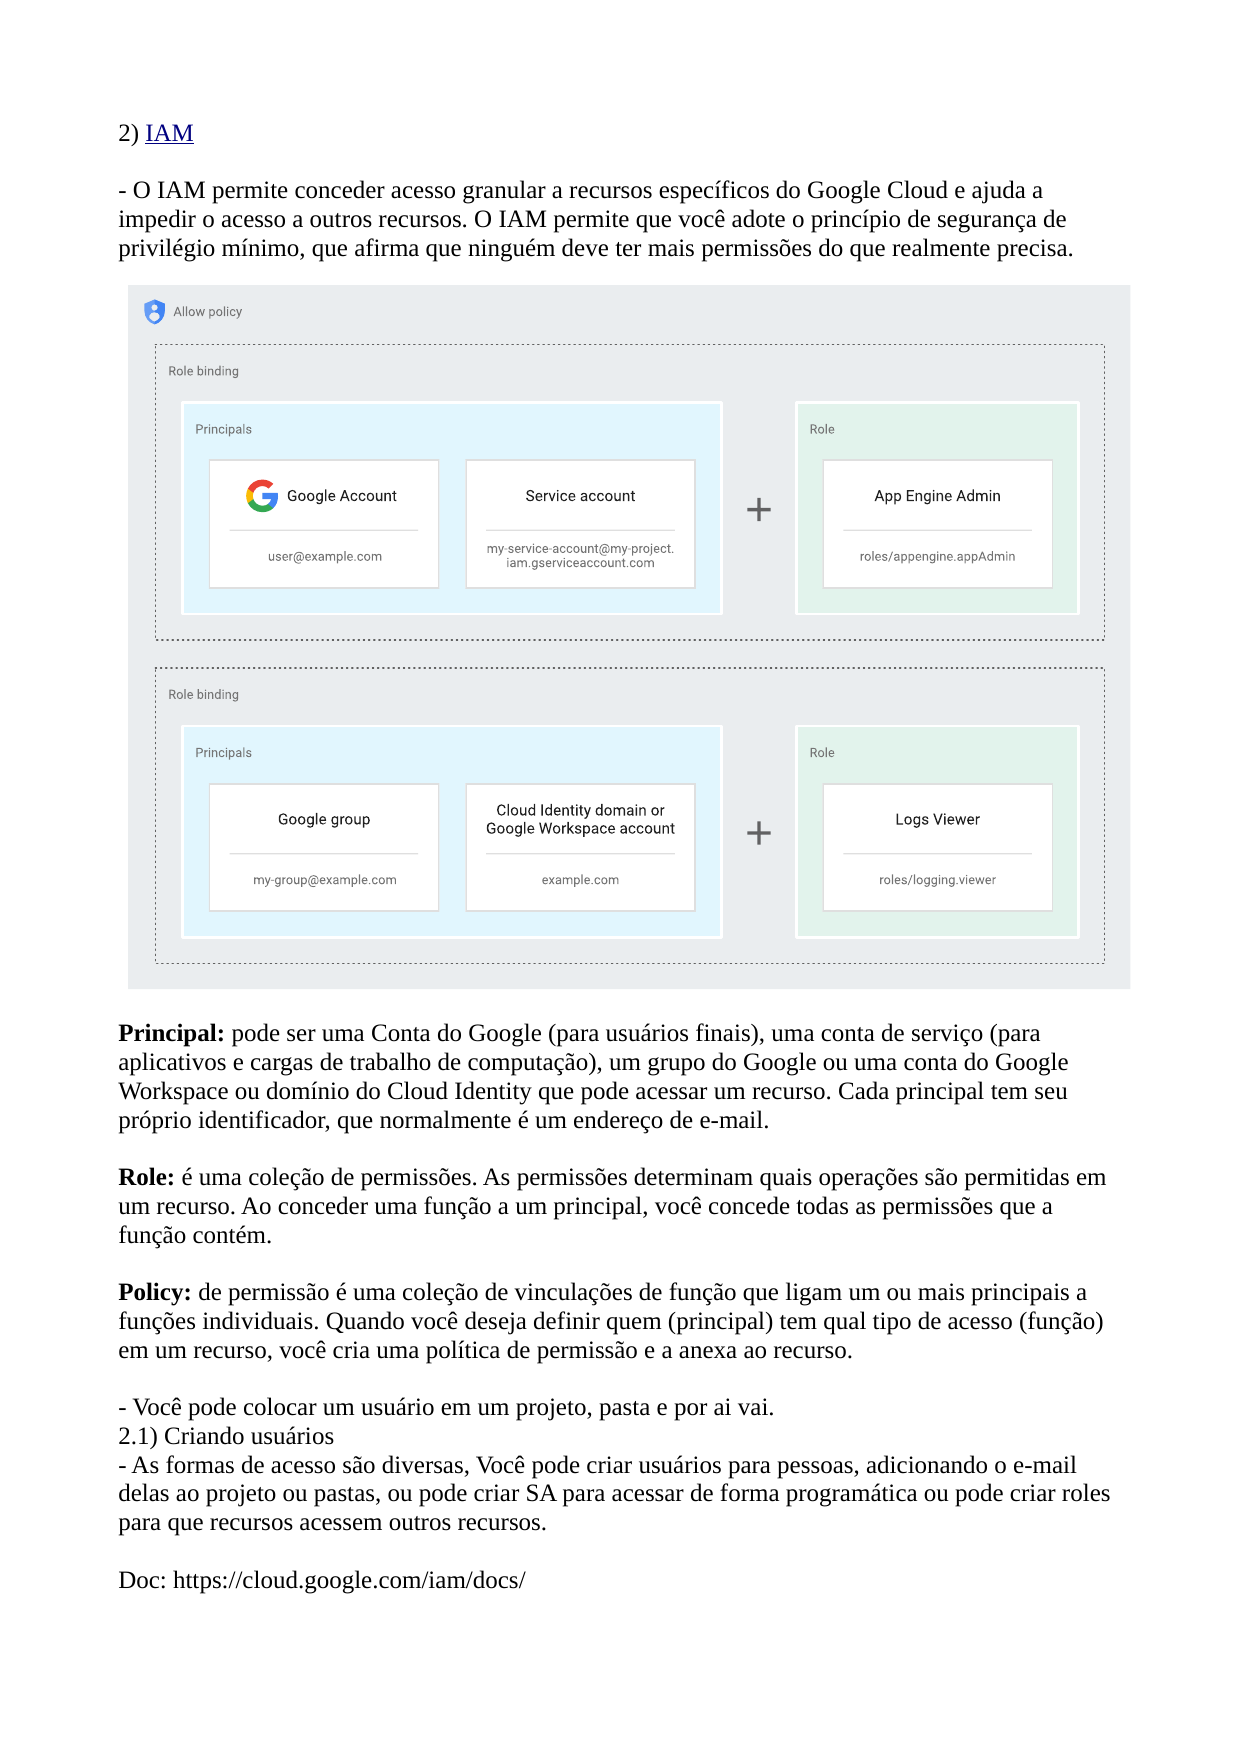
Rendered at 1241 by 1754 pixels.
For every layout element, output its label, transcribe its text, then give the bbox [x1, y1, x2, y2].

text 2) IAM [118, 118, 1122, 147]
text - O IAM permite conceder acesso granular a recursos específicos do Google Cloud e ajuda a impedir o acesso a outros recursos. O IAM permite que você adote o princípio de segurança de privilégio mínimo, que afirma que ninguém deve ter mais permissões do que realmente precisa. [118, 176, 1122, 262]
text Doc: https://cloud.google.com/iam/docs/ [118, 1565, 1122, 1593]
text Principal: pode ser uma Conta do Google (para usuários finais), uma conta de serviço (para aplicativos e cargas de trabalho de computação), um grupo do Google ou uma conta do Google Workspace ou domínio do Cloud Identity que pode acessar um recurso. Cada principal tem seu próprio identificador, que normalmente é um endereço de e-mail. [118, 1018, 1122, 1133]
text Policy: de permissão é uma coleção de vinculações de função que ligam um ou mais principais a funções individuais. Quando você deseja definir quem (principal) tem qual tipo de acesso (função) em um recurso, você cria uma política de permissão e a anexa ao recurso. [118, 1277, 1122, 1363]
text Role: é uma coleção de permissões. As permissões determinam quais operações são permitidas em um recurso. Ao conceder uma função a um principal, você concede todas as permissões que a função contém. [118, 1162, 1122, 1248]
text 2.1) Criando usuários [118, 1421, 1122, 1450]
text - Você pode colocar um usuário em um projeto, pasta e por ai vai. [118, 1392, 1122, 1421]
text - As formas de acesso são diversas, Você pode criar usuários para pessoas, adicionando o e-mail delas ao projeto ou pastas, ou pode criar SA para acessar de forma programática ou pode criar roles para que recursos acessem outros recursos. [118, 1450, 1122, 1536]
